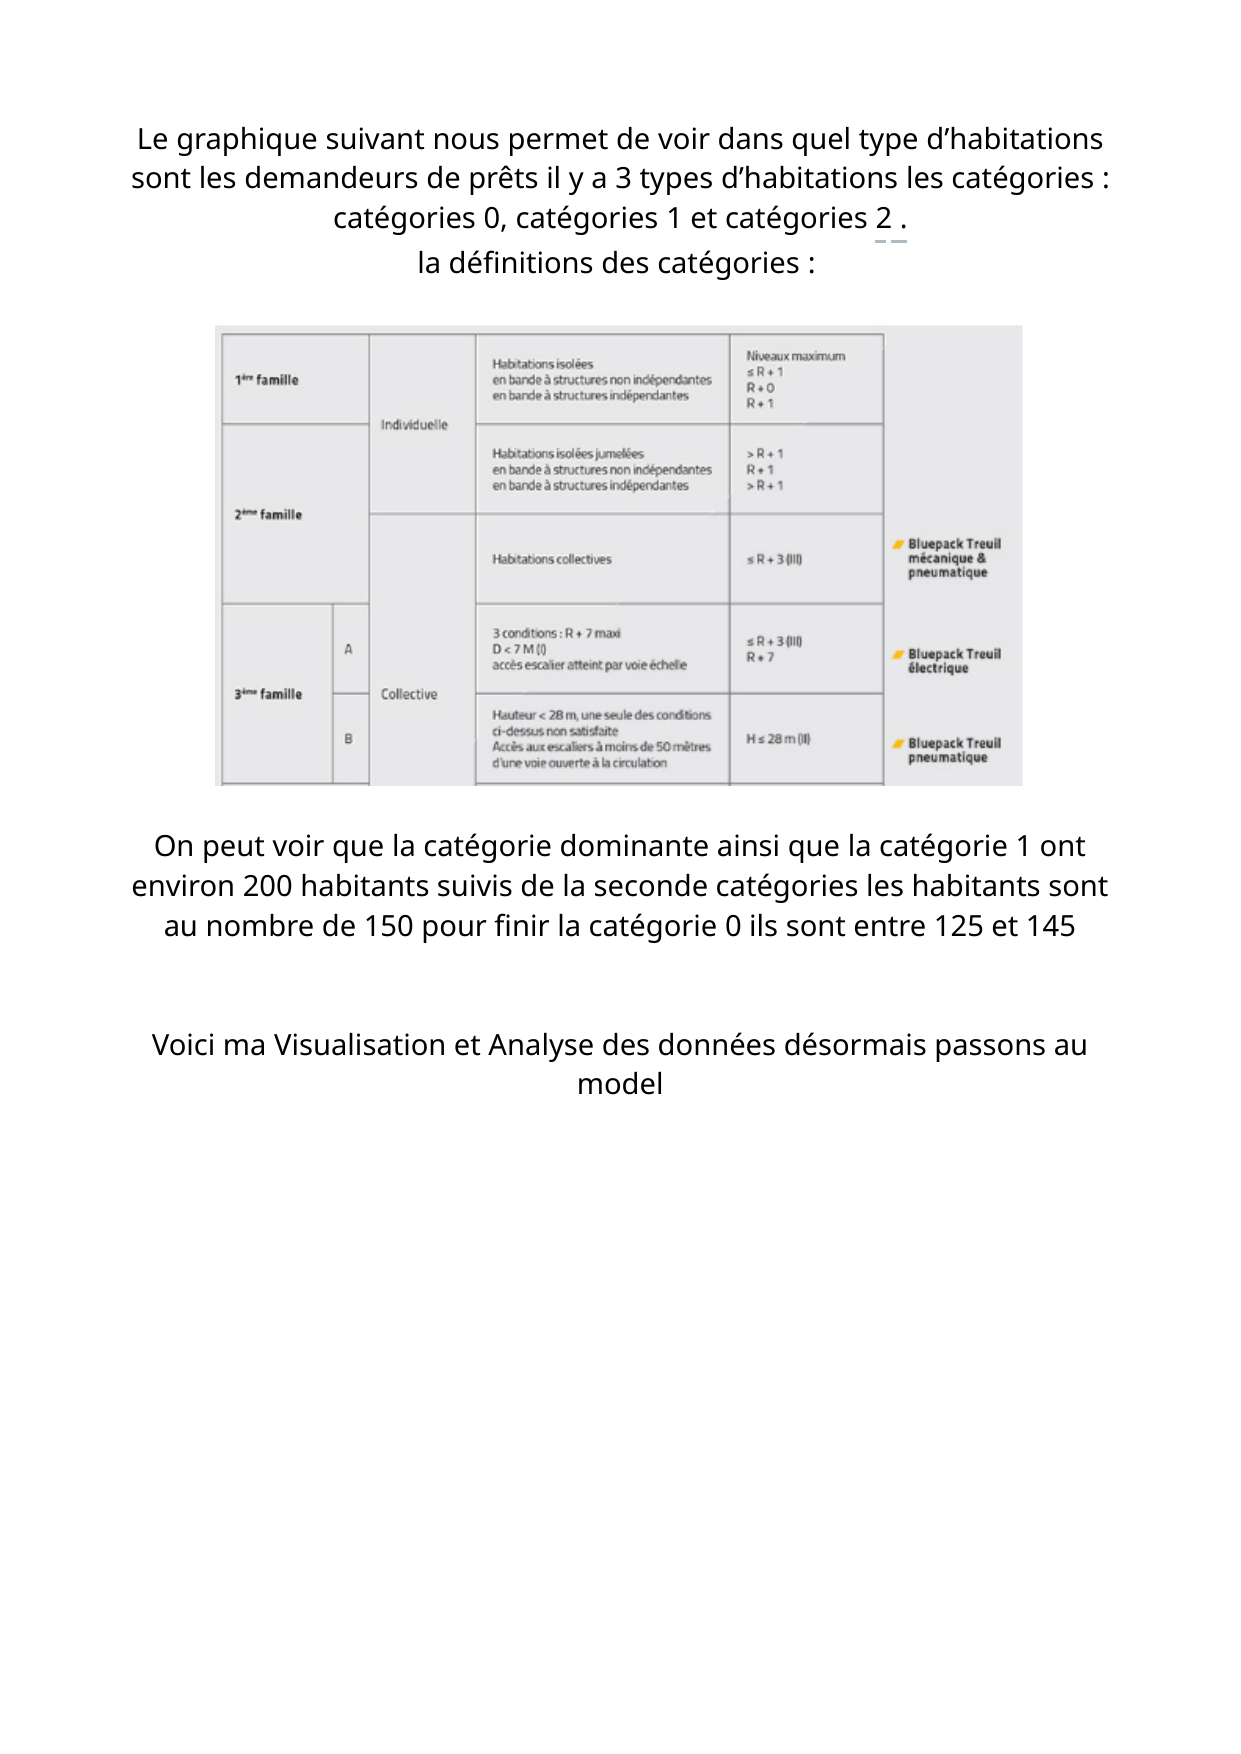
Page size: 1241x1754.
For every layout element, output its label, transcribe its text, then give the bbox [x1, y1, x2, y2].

picture [215, 322, 1026, 786]
text Voici ma Visualisation et Analyse des données désormais passons au model [118, 1024, 1122, 1103]
text On peut voir que la catégorie dominante ainsi que la catégorie 1 ont environ 200 habitants suivis de la seconde catégories les habitants sont au nombre de 150 pour finir la catégorie 0 ils sont entre 125 et 145 [118, 825, 1122, 944]
text Le graphique suivant nous permet de voir dans quel type d’habitations sont les demandeurs de prêts il y a 3 types d’habitations les catégories : catégories 0, catégories 1 et catégories 2 . [118, 118, 1122, 243]
text la définitions des catégories : [118, 243, 1122, 282]
